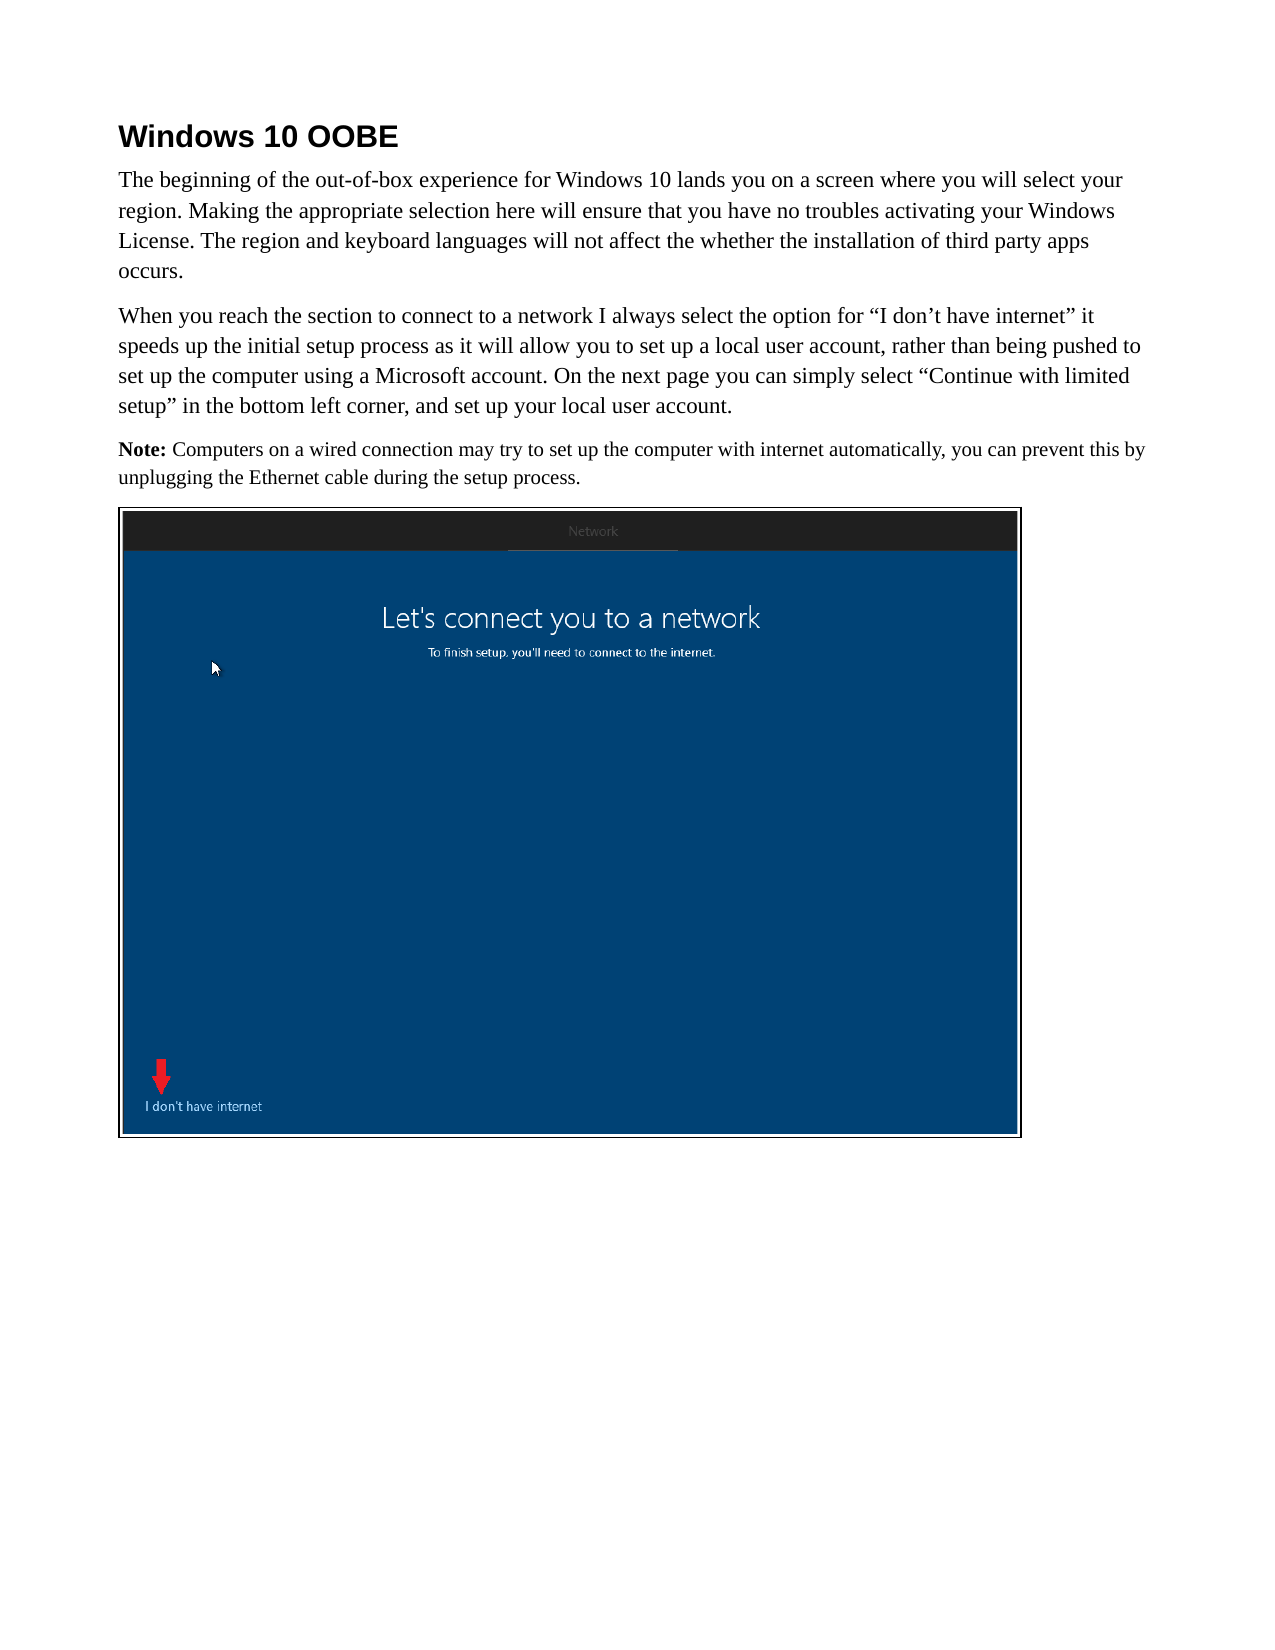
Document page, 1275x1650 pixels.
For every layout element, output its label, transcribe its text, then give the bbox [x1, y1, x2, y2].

subtitle Windows 10 OOBE [118, 118, 1157, 154]
text The beginning of the out-of-box experience for Windows 10 lands you on a screen where you will select your region. Making the appropriate selection here will ensure that you have no troubles activating your Windows License. The region and keyboard languages will not affect the whether the installation of third party apps occurs. [118, 167, 1157, 283]
picture [122, 511, 1018, 1134]
text Note: Computers on a wired connection may try to set up the computer with internet automatically, you can prevent this by unplugging the Ethernet cable during the setup process. [118, 437, 1157, 489]
text When you reach the section to connect to a network I always select the option for “I don’t have internet” it speeds up the initial setup process as it will allow you to set up a local user account, rather than being pushed to set up the computer using a Microsoft account. On the next page you can simply select “Continue with limited setup” in the bottom left corner, and set up your local user account. [118, 302, 1157, 419]
